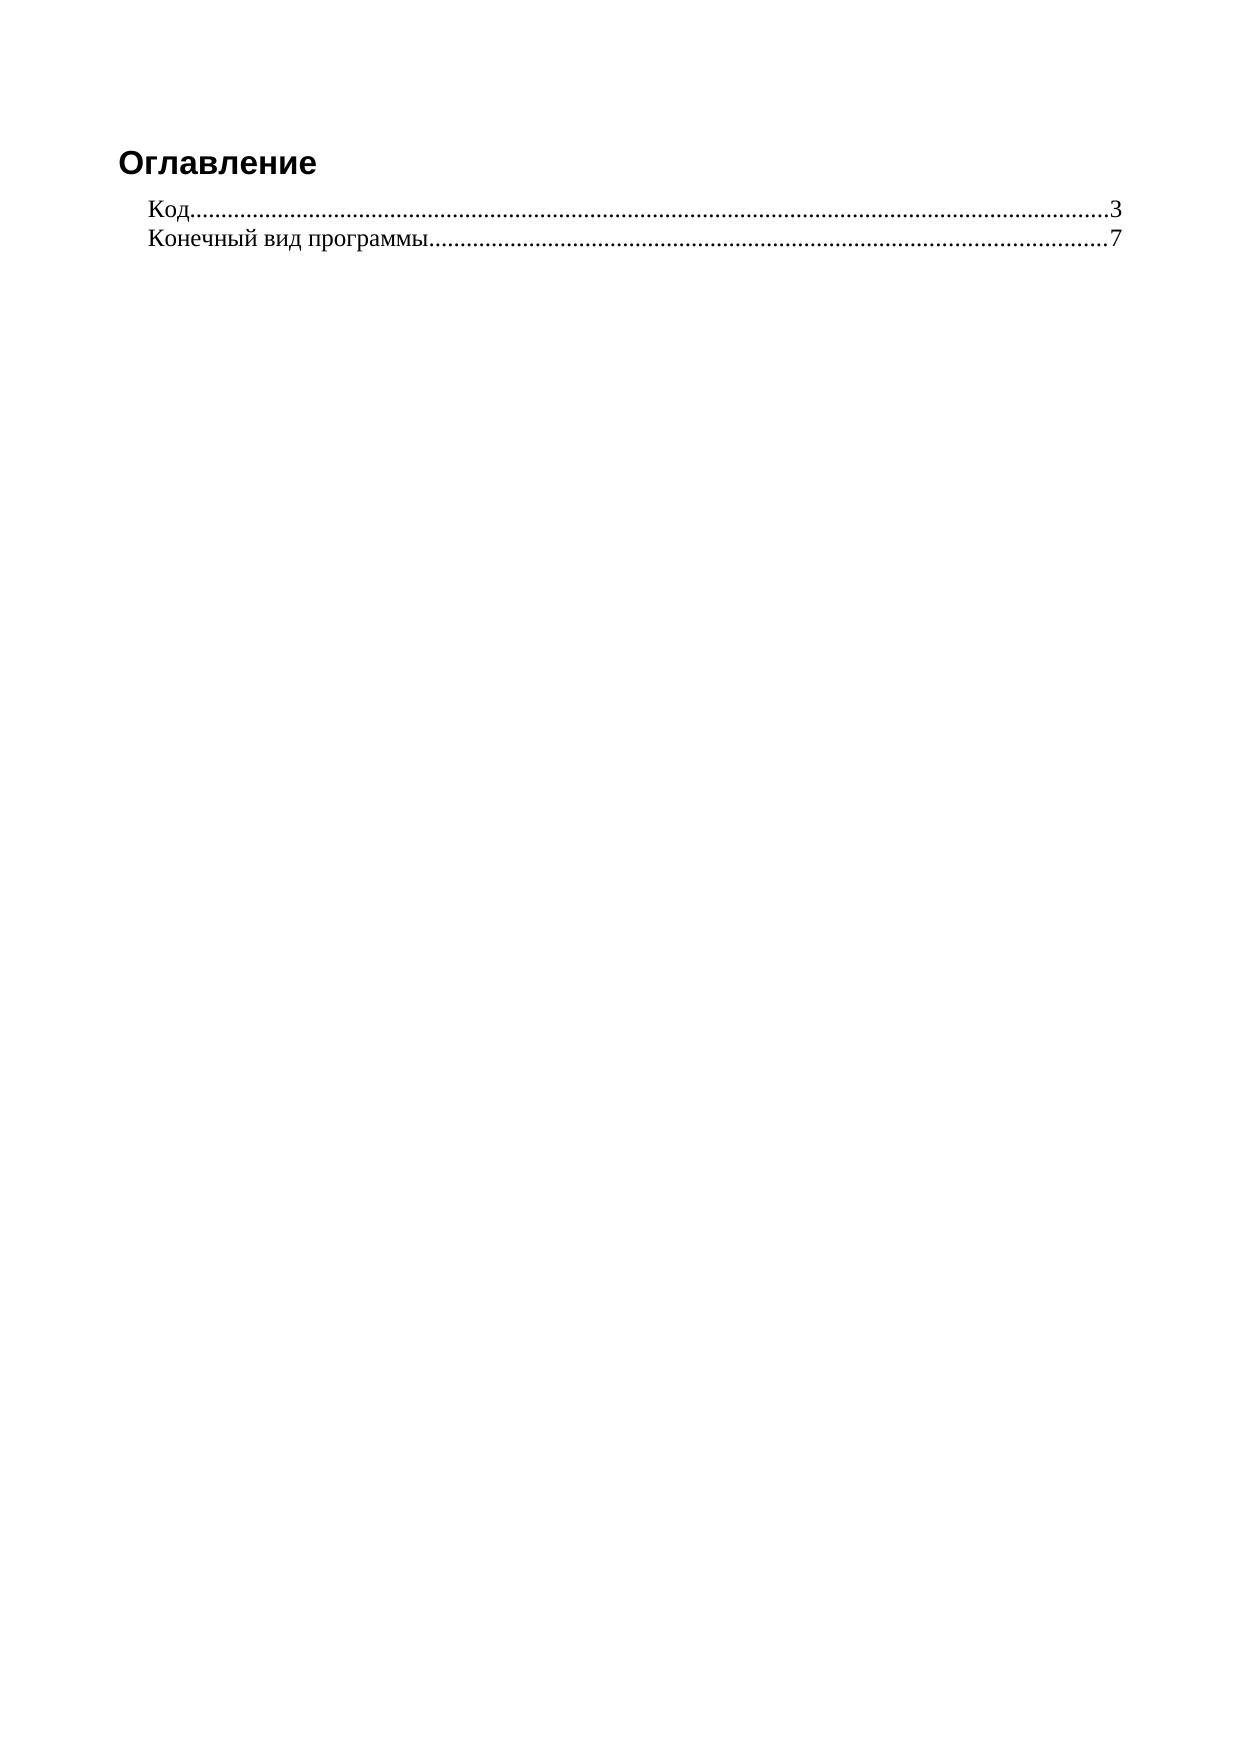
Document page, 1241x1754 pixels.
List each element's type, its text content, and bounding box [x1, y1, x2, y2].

text Код 3 [148, 194, 1122, 223]
text Конечный вид программы 7 [148, 223, 1122, 252]
subtitle Оглавление [118, 143, 1122, 182]
